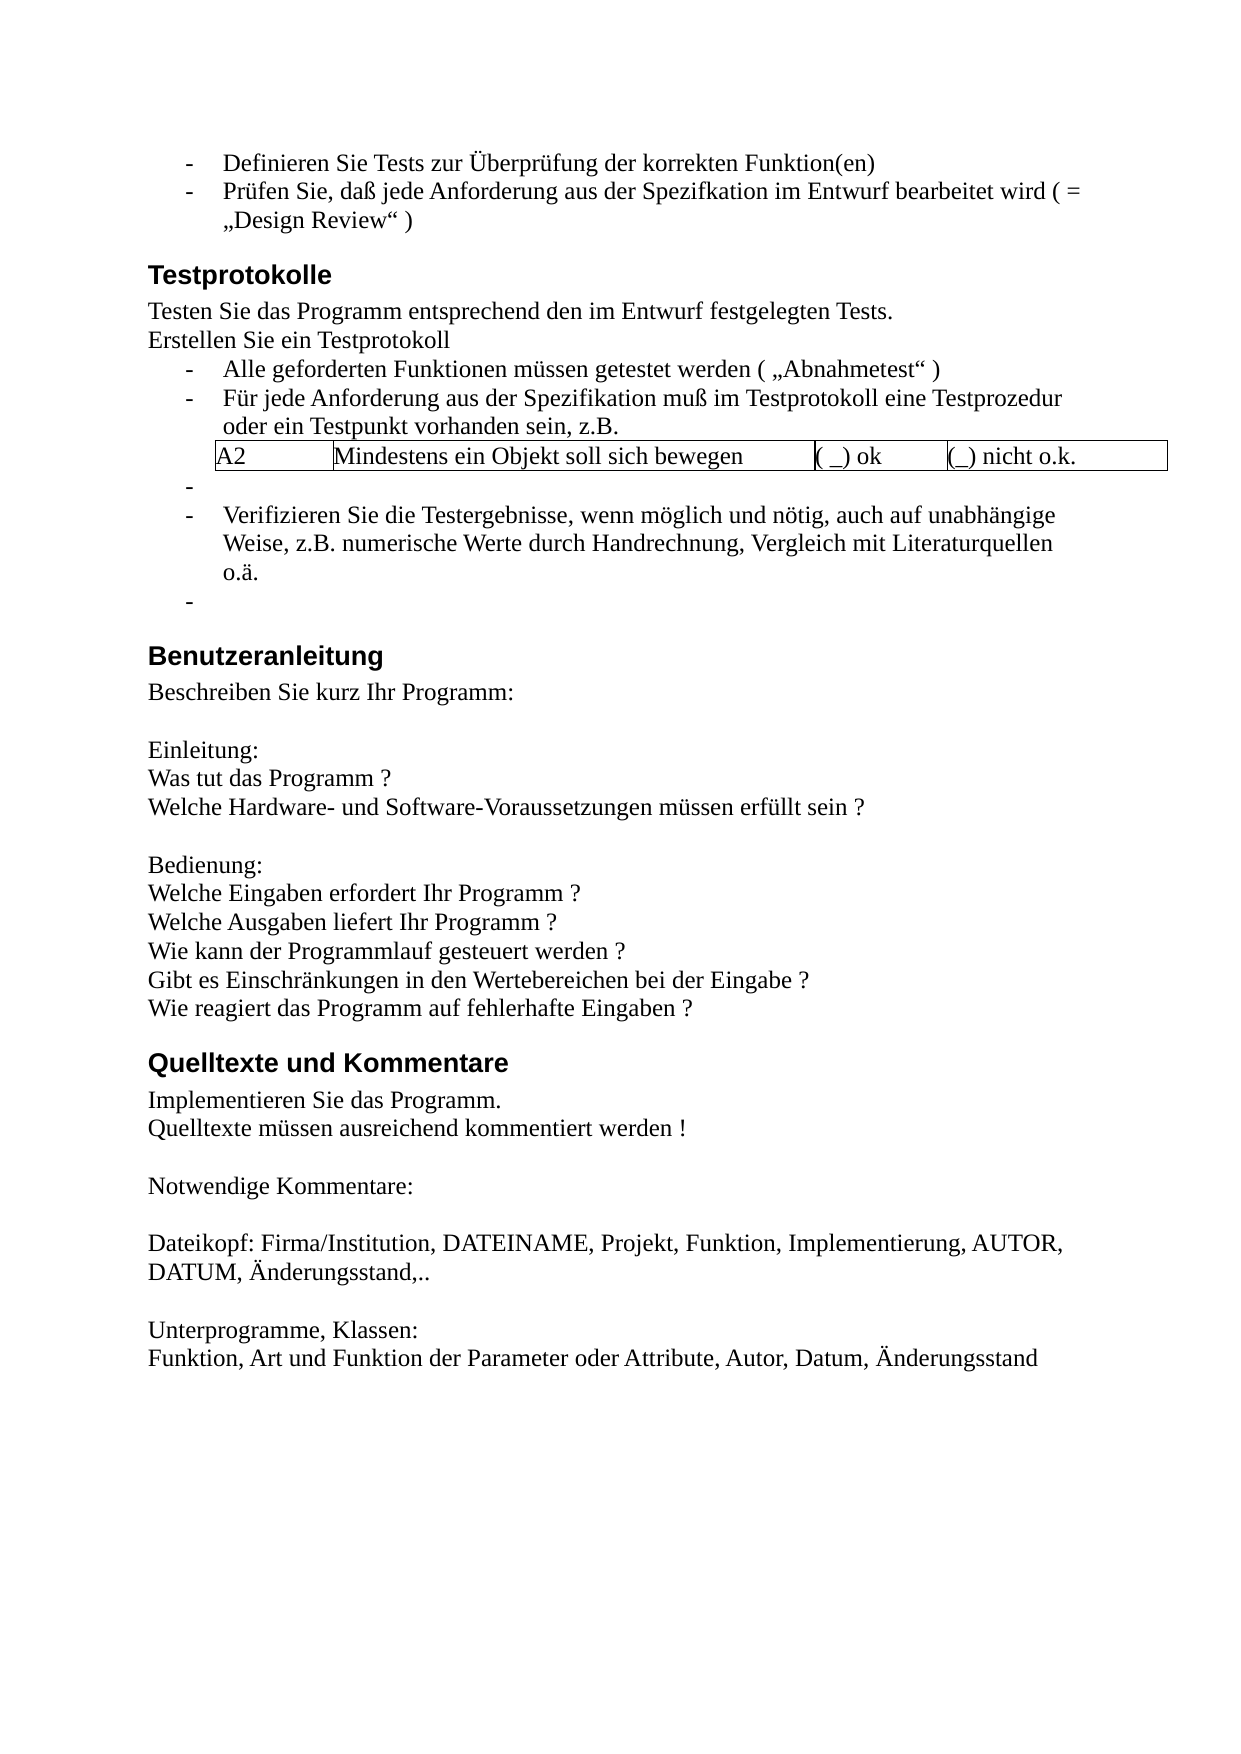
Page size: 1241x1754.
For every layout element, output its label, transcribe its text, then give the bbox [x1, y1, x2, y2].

list Für jede Anforderung aus der Spezifikation muß im Testprotokoll eine Testprozedur oder ein Testpunkt vorhanden sein, z.B. [185, 383, 1093, 440]
text Welche Hardware- und Software-Voraussetzungen müssen erfüllt sein ? [148, 792, 1093, 821]
text Erstellen Sie ein Testprotokoll [148, 325, 1093, 354]
text Implementieren Sie das Programm. [148, 1085, 1093, 1113]
text Wie reagiert das Programm auf fehlerhafte Eingaben ? [148, 993, 1093, 1022]
table_header Mindestens ein Objekt soll sich bewegen [334, 441, 814, 470]
text Gibt es Einschränkungen in den Wertebereichen bei der Eingabe ? [148, 965, 1093, 993]
list Prüfen Sie, daß jede Anforderung aus der Spezifkation im Entwurf bearbeitet wird ( = „Design Review“ ) [185, 176, 1093, 234]
table_header A2 [216, 441, 333, 470]
text Welche Ausgaben liefert Ihr Programm ? [148, 907, 1093, 936]
text Funktion, Art und Funktion der Parameter oder Attribute, Autor, Datum, Änderungsstand [148, 1343, 1093, 1372]
text Wie kann der Programmlauf gesteuert werden ? [148, 936, 1093, 965]
text Beschreiben Sie kurz Ihr Programm: [148, 677, 1093, 706]
text Bedienung: [148, 850, 1093, 878]
list Verifizieren Sie die Testergebnisse, wenn möglich und nötig, auch auf unabhängige Weise, z.B. numerische Werte durch Handrechnung, Vergleich mit Literaturquellen o.ä. [185, 500, 1093, 586]
text Unterprogramme, Klassen: [148, 1315, 1093, 1343]
table_header ( _) ok [816, 441, 947, 470]
text Testen Sie das Programm entsprechend den im Entwurf festgelegten Tests. [148, 296, 1093, 325]
list Definieren Sie Tests zur Überprüfung der korrekten Funktion(en) [185, 148, 1093, 176]
text Einleitung: [148, 735, 1093, 763]
text Dateikopf: Firma/Institution, DATEINAME, Projekt, Funktion, Implementierung, AUTOR, DATUM, Änderungsstand,.. [148, 1228, 1093, 1286]
subtitle Quelltexte und Kommentare [148, 1047, 1093, 1078]
subtitle Benutzeranleitung [148, 640, 1093, 671]
subtitle Testprotokolle [148, 259, 1093, 290]
text Quelltexte müssen ausreichend kommentiert werden ! [148, 1113, 1093, 1142]
text Notwendige Kommentare: [148, 1171, 1093, 1200]
table_header (_) nicht o.k. [948, 441, 1167, 470]
text Welche Eingaben erfordert Ihr Programm ? [148, 878, 1093, 907]
text Was tut das Programm ? [148, 763, 1093, 792]
list Alle geforderten Funktionen müssen getestet werden ( „Abnahmetest“ ) [185, 354, 1093, 383]
